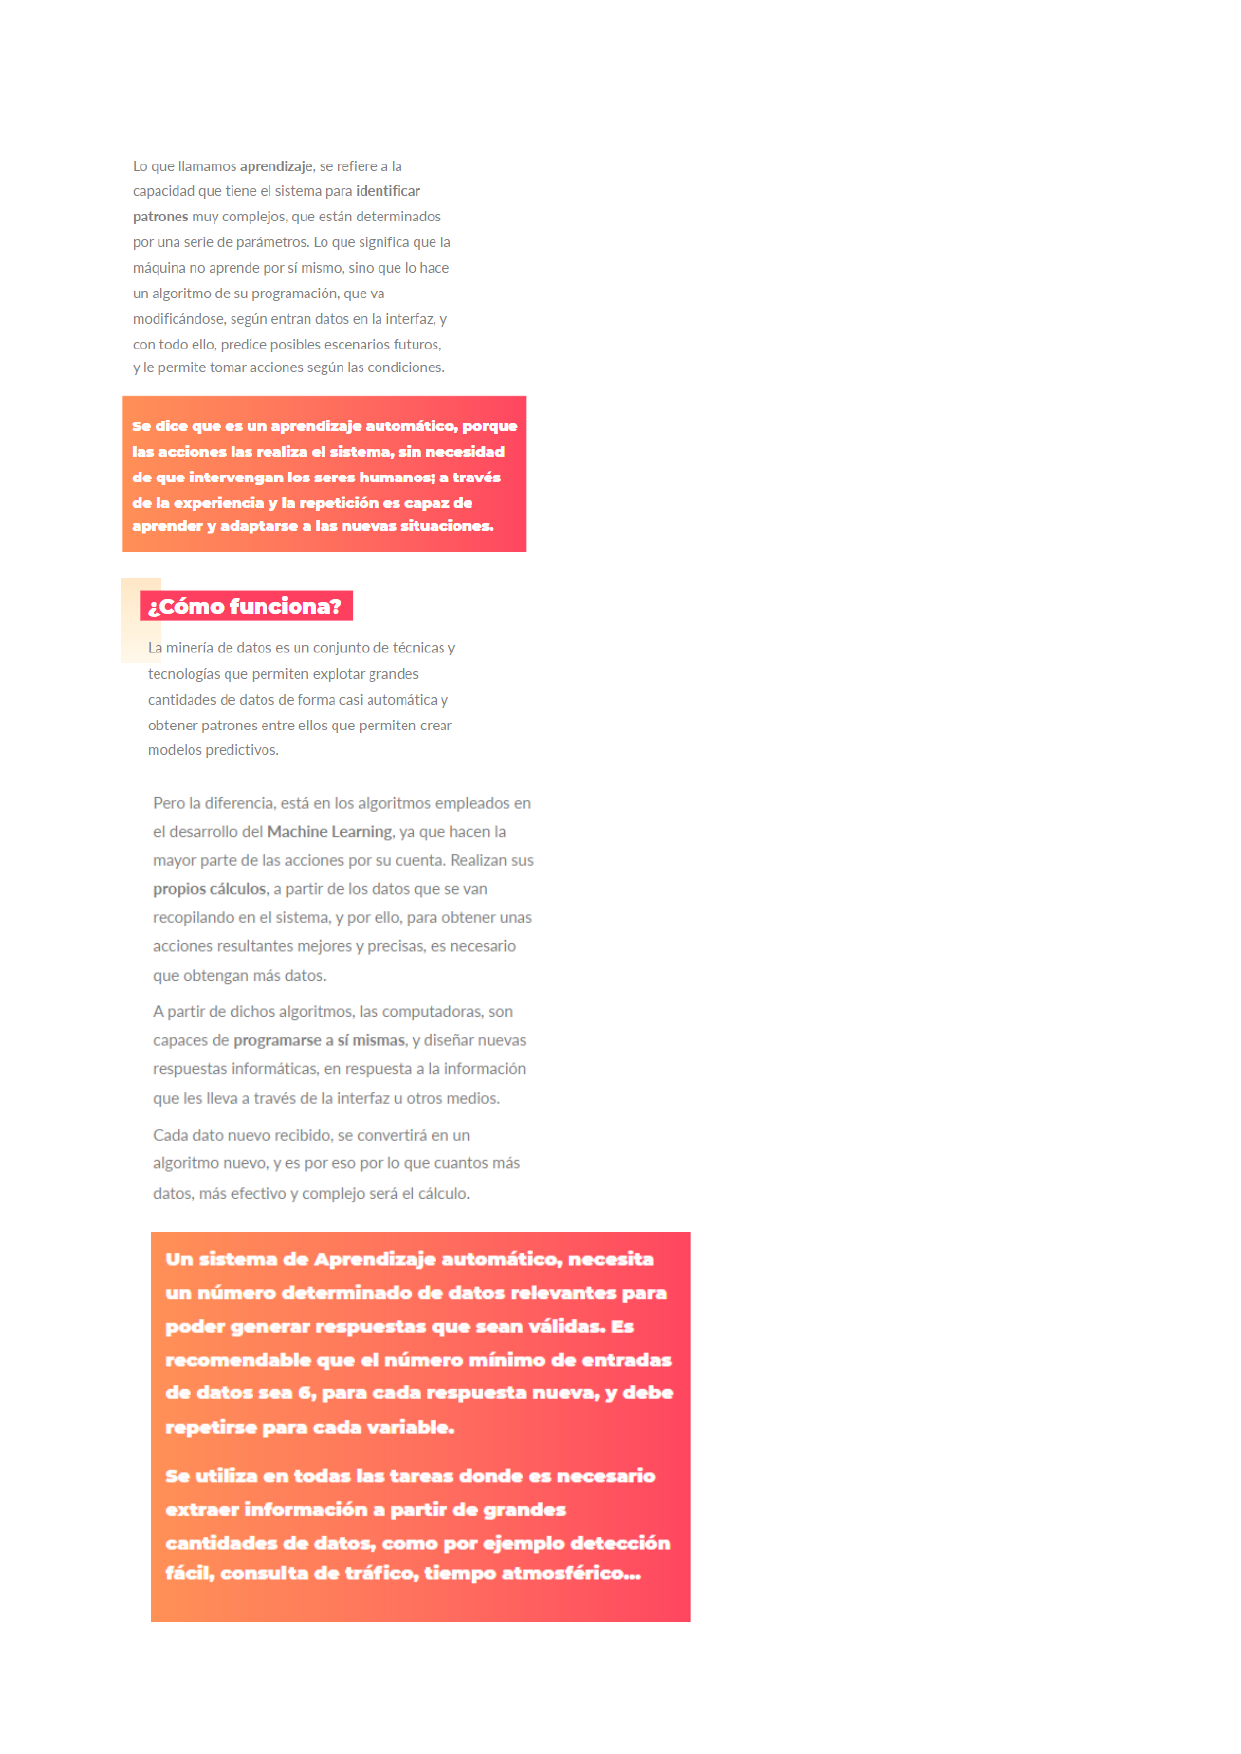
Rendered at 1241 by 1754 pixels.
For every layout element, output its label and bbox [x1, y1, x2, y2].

picture [121, 578, 477, 765]
picture [151, 1232, 691, 1622]
picture [122, 146, 527, 552]
picture [140, 779, 541, 1217]
